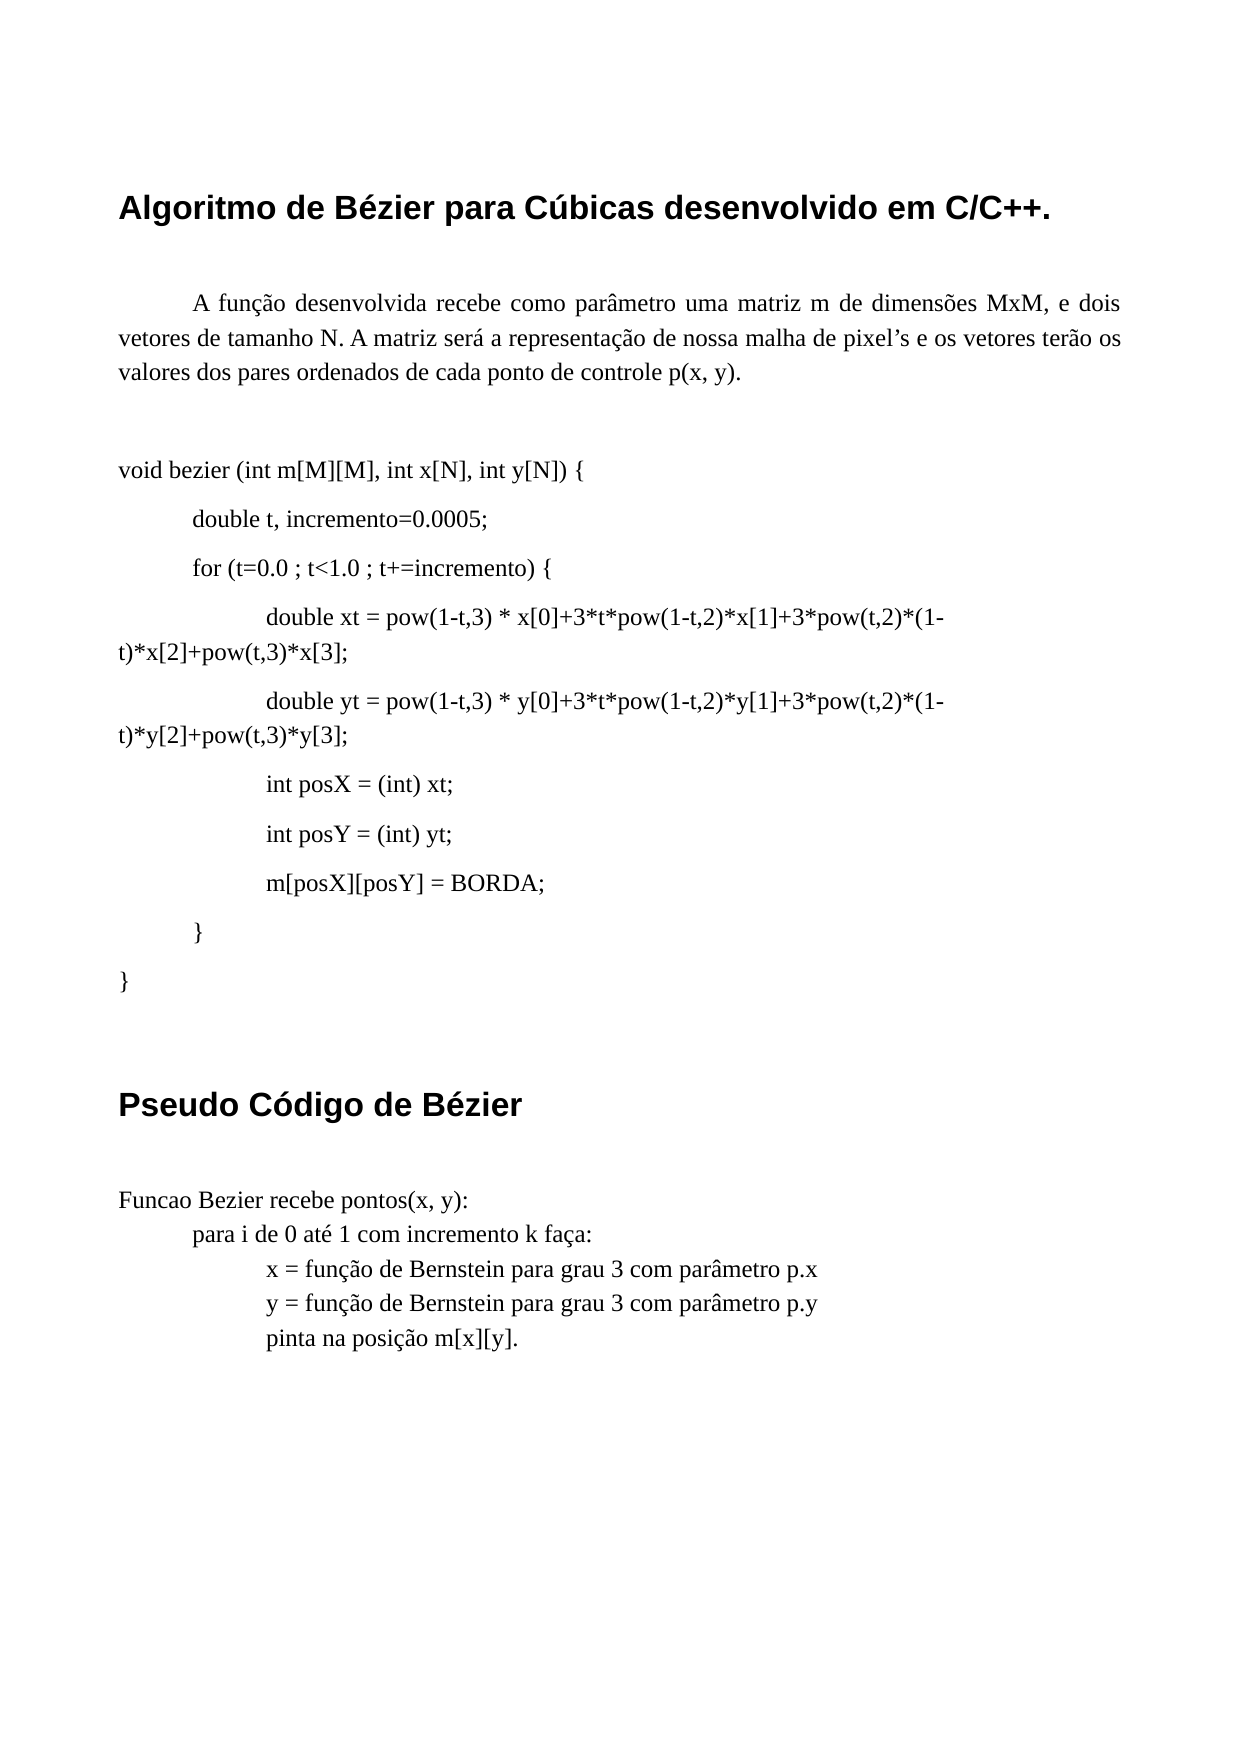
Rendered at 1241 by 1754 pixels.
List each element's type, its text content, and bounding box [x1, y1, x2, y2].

text int posX = (int) xt; [118, 769, 1122, 798]
text A função desenvolvida recebe como parâmetro uma matriz m de dimensões MxM, e dois vetores de tamanho N. A matriz será a representação de nossa malha de pixel’s e os vetores terão os valores dos pares ordenados de cada ponto de controle p(x, y). [118, 288, 1122, 386]
text double yt = pow(1-t,3) * y[0]+3*t*pow(1-t,2)*y[1]+3*pow(t,2)*(1-t)*y[2]+pow(t,3)*y[3]; [118, 686, 1122, 749]
text void bezier (int m[M][M], int x[N], int y[N]) { [118, 455, 1122, 484]
text int posY = (int) yt; [118, 819, 1122, 847]
text } [118, 966, 1122, 994]
text Funcao Bezier recebe pontos(x, y): para i de 0 até 1 com incremento k faça: x = função de Bernstein para grau 3 com parâmetro p.x y = função de Bernstein para grau 3 com parâmetro p.y pinta na posição m[x][y]. [118, 1185, 1122, 1352]
text for (t=0.0 ; t<1.0 ; t+=incremento) { [118, 553, 1122, 582]
text m[posX][posY] = BORDA; [118, 868, 1122, 896]
subtitle Pseudo Código de Bézier [118, 1085, 1122, 1123]
text double t, incremento=0.0005; [118, 504, 1122, 533]
text double xt = pow(1-t,3) * x[0]+3*t*pow(1-t,2)*x[1]+3*pow(t,2)*(1-t)*x[2]+pow(t,3)*x[3]; [118, 602, 1122, 666]
subtitle Algoritmo de Bézier para Cúbicas desenvolvido em C/C++. [118, 188, 1122, 227]
text } [118, 917, 1122, 946]
